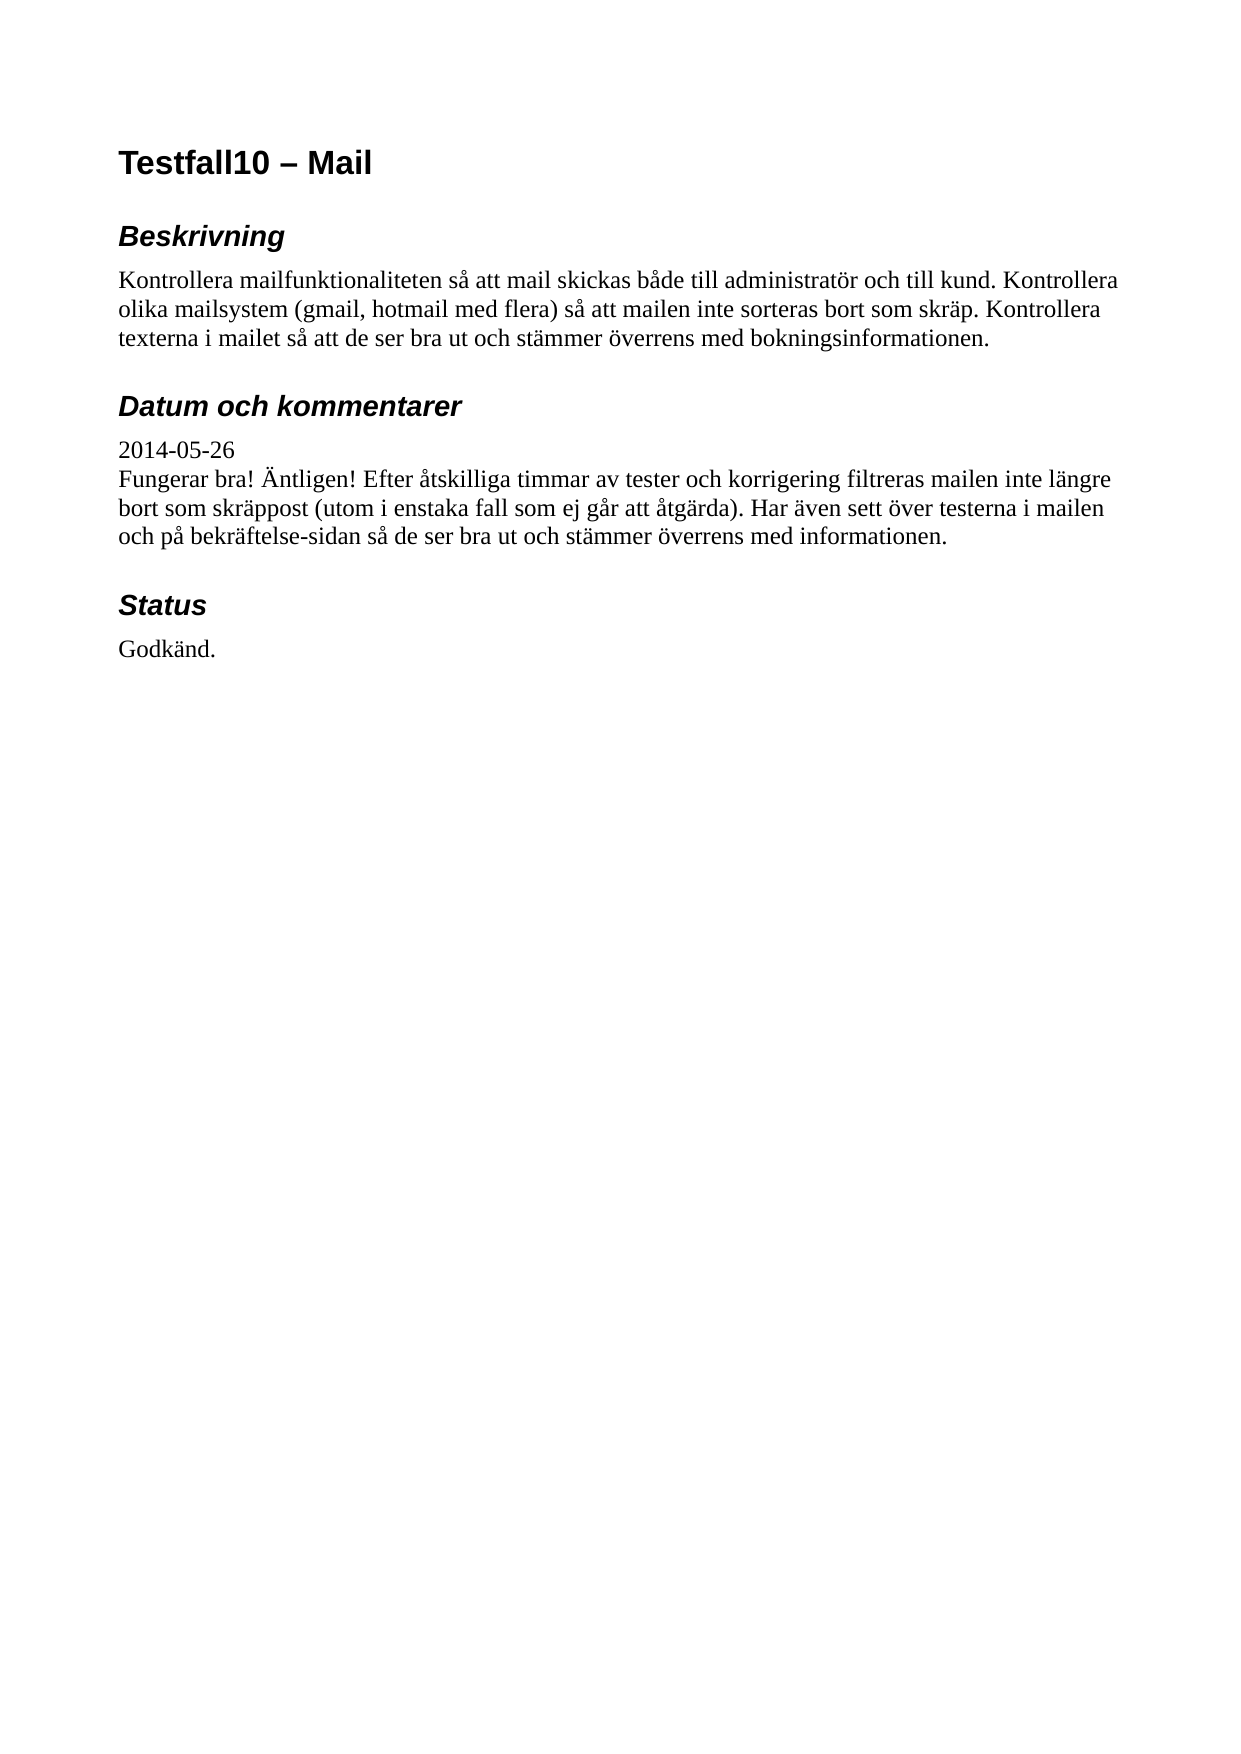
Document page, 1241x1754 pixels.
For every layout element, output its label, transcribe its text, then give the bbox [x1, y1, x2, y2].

subtitle Datum och kommentarer [118, 389, 1122, 423]
text Godkänd. [118, 634, 1122, 662]
subtitle Status [118, 588, 1122, 621]
subtitle Beskrivning [118, 219, 1122, 253]
subtitle Testfall10 – Mail [118, 143, 1122, 182]
text Kontrollera mailfunktionaliteten så att mail skickas både till administratör och till kund. Kontrollera olika mailsystem (gmail, hotmail med flera) så att mailen inte sorteras bort som skräp. Kontrollera texterna i mailet så att de ser bra ut och stämmer överrens med bokningsinformationen. [118, 265, 1122, 352]
text 2014-05-26 Fungerar bra! Äntligen! Efter åtskilliga timmar av tester och korrigering filtreras mailen inte längre bort som skräppost (utom i enstaka fall som ej går att åtgärda). Har även sett över testerna i mailen och på bekräftelse-sidan så de ser bra ut och stämmer överrens med informationen. [118, 435, 1122, 550]
